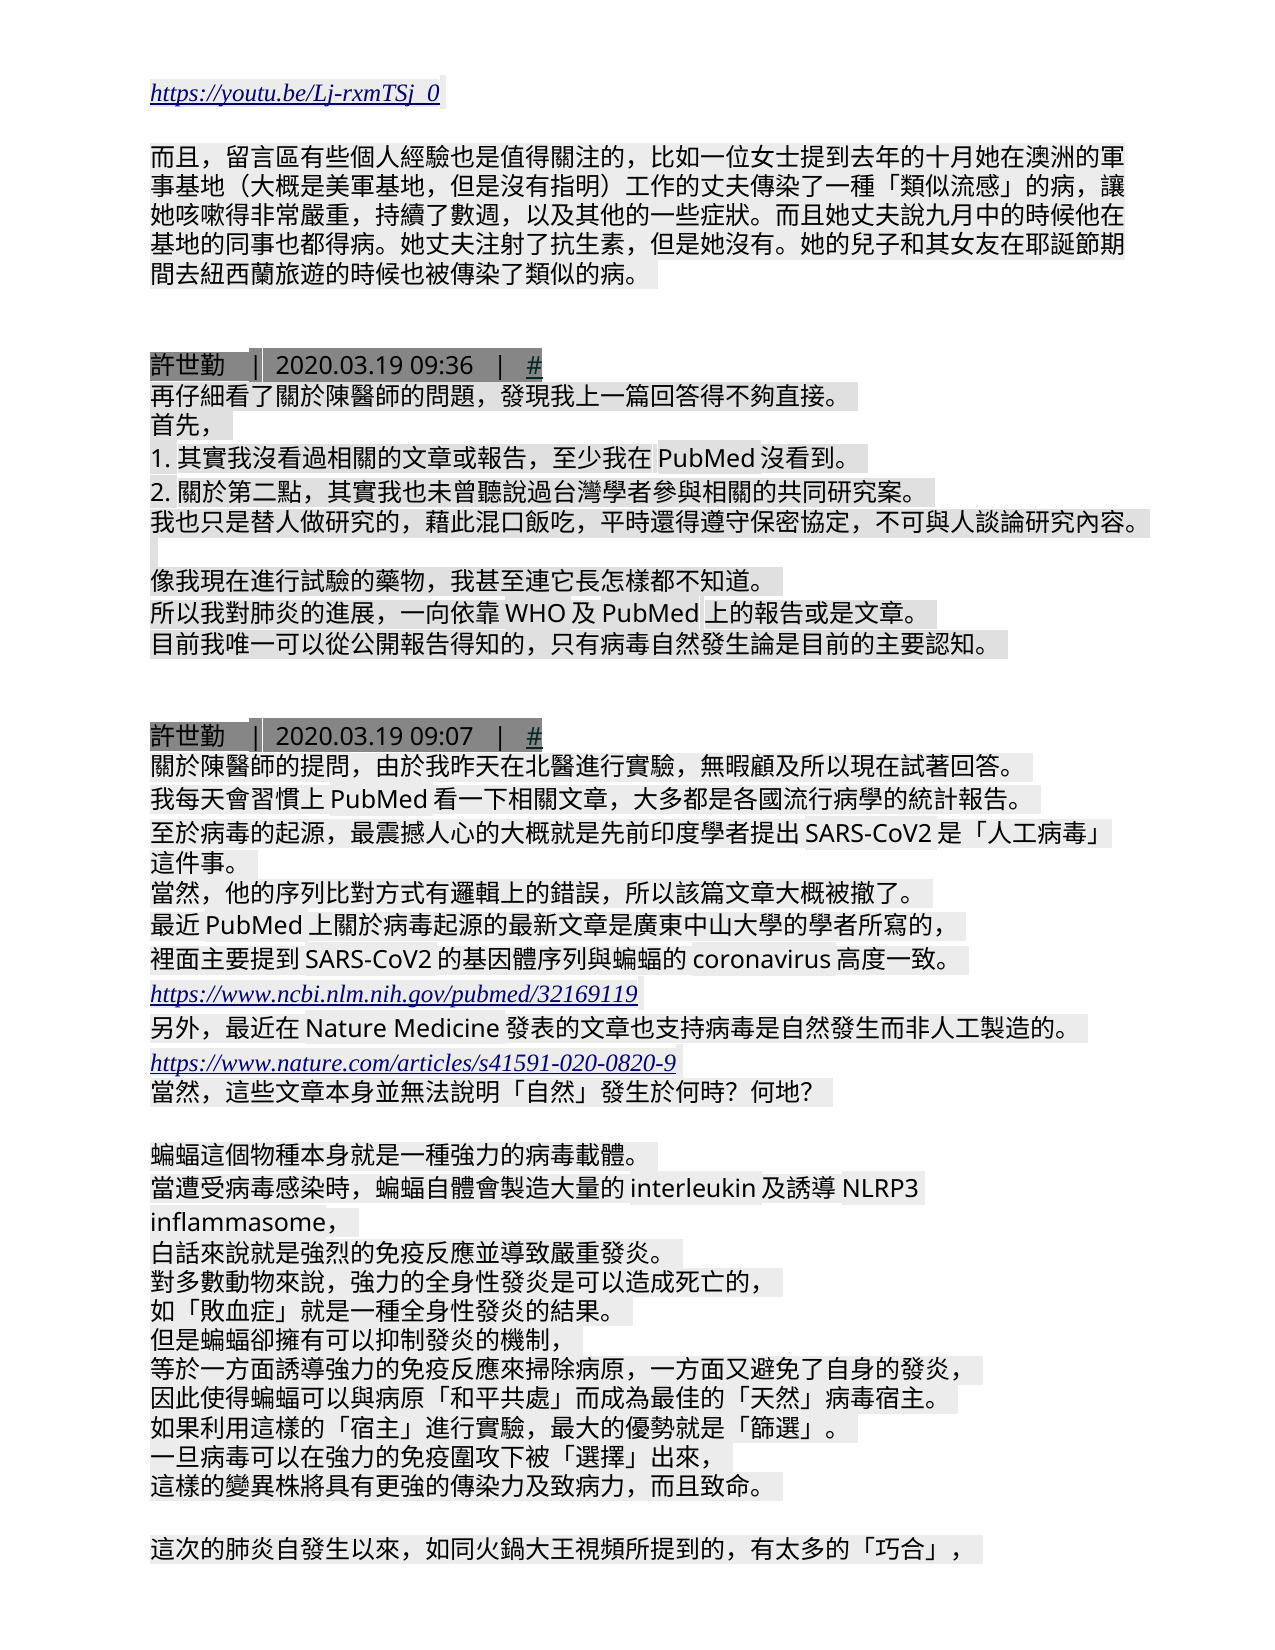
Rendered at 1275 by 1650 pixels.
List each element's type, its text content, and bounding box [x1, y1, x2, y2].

text https://youtu.be/Lj-rxmTSj_0 而且，留言區有些個人經驗也是值得關注的，比如一位女士提到去年的十月她在澳洲的軍事基地（大概是美軍基地，但是沒有指明）工作的丈夫傳染了一種「類似流感」的病，讓她咳嗽得非常嚴重，持續了數週，以及其他的一些症狀。而且她丈夫說九月中的時候他在基地的同事也都得病。她丈夫注射了抗生素，但是她沒有。她的兒子和其女友在耶誕節期間去紐西蘭旅遊的時候也被傳染了類似的病。 [150, 75, 1125, 323]
text 再仔細看了關於陳醫師的問題，發現我上一篇回答得不夠直接。 首先， 1. 其實我沒看過相關的文章或報告，至少我在PubMed沒看到。 2. 關於第二點，其實我也未曾聽說過台灣學者參與相關的共同研究案。 我也只是替人做研究的，藉此混口飯吃，平時還得遵守保密協定，不可與人談論研究內容。 像我現在進行試驗的藥物，我甚至連它長怎樣都不知道。 所以我對肺炎的進展，一向依靠WHO及PubMed上的報告或是文章。 目前我唯一可以從公開報告得知的，只有病毒自然發生論是目前的主要認知。 [150, 382, 1125, 693]
text 許世勤 | 2020.03.19 09:36 | # [150, 348, 1125, 382]
text 關於陳醫師的提問，由於我昨天在北醫進行實驗，無暇顧及所以現在試著回答。 我每天會習慣上PubMed看一下相關文章，大多都是各國流行病學的統計報告。 至於病毒的起源，最震撼人心的大概就是先前印度學者提出SARS-CoV2是「人工病毒」這件事。 當然，他的序列比對方式有邏輯上的錯誤，所以該篇文章大概被撤了。 最近PubMed上關於病毒起源的最新文章是廣東中山大學的學者所寫的， 裡面主要提到SARS-CoV2的基因體序列與蝙蝠的coronavirus高度一致。 https://www.ncbi.nlm.nih.gov/pubmed/32169119 另外，最近在Nature Medicine發表的文章也支持病毒是自然發生而非人工製造的。 https://www.nature.com/articles/s41591-020-0820-9 當然，這些文章本身並無法說明「自然」發生於何時？何地？ 蝙蝠這個物種本身就是一種強力的病毒載體。 當遭受病毒感染時，蝙蝠自體會製造大量的interleukin及誘導NLRP3 inflammasome， 白話來說就是強烈的免疫反應並導致嚴重發炎。 對多數動物來說，強力的全身性發炎是可以造成死亡的， 如「敗血症」就是一種全身性發炎的結果。 但是蝙蝠卻擁有可以抑制發炎的機制， 等於一方面誘導強力的免疫反應來掃除病原，一方面又避免了自身的發炎， 因此使得蝙蝠可以與病原「和平共處」而成為最佳的「天然」病毒宿主。 如果利用這樣的「宿主」進行實驗，最大的優勢就是「篩選」。 一旦病毒可以在強力的免疫圍攻下被「選擇」出來， 這樣的變異株將具有更強的傳染力及致病力，而且致命。 這次的肺炎自發生以來，如同火鍋大王視頻所提到的，有太多的「巧合」， 如果美國要澄清這樣的「巧合」，其實開誠布公把相關數據都公開就好了。 否則即使學者支持SARS-CoV2是「自然發生」的， 但人類的寵物、作物、養殖等，很多也都是透過「自然發生」篩選出來以適於人類的生活。 如果美國政府不願意公開數據以解釋外界的疑慮， 那合理推測不是有巨大陰謀，就是背後有龐大利益，這樣陰謀論當然會繼續下去。 [150, 752, 1125, 1564]
text 許世勤 | 2020.03.19 09:07 | # [150, 718, 1125, 752]
